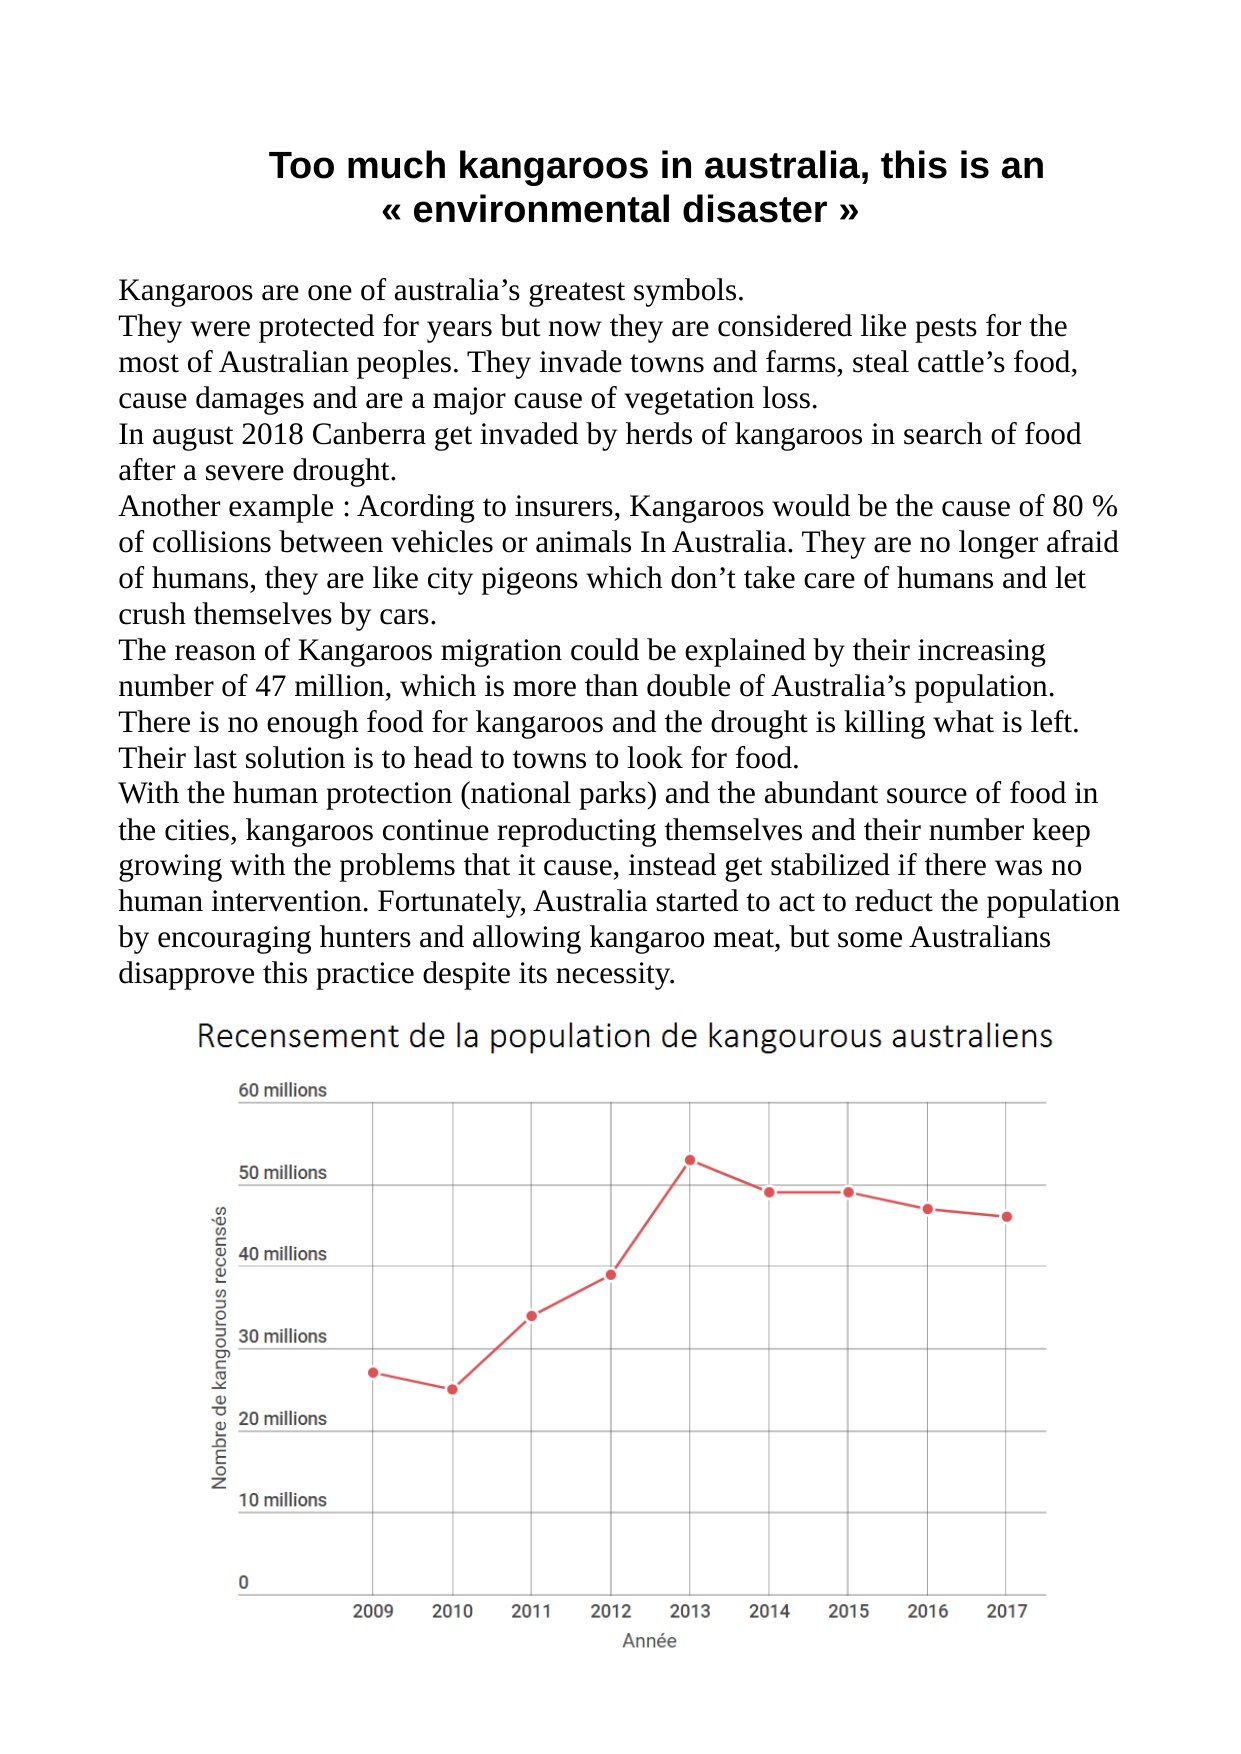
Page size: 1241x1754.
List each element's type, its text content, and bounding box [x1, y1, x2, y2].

subtitle Too much kangaroos in australia, this is an « environmental disaster » [118, 143, 1122, 230]
text Another example : Acording to insurers, Kangaroos would be the cause of 80 % of collisions between vehicles or animals In Australia. They are no longer afraid of humans, they are like city pigeons which don’t take care of humans and let crush themselves by cars. [118, 487, 1122, 631]
picture [191, 1005, 1070, 1666]
text Kangaroos are one of australia’s greatest symbols. They were protected for years but now they are considered like pests for the most of Australian peoples. They invade towns and farms, steal cattle’s food, cause damages and are a major cause of vegetation loss. [118, 272, 1122, 415]
text In august 2018 Canberra get invaded by herds of kangaroos in search of food after a severe drought. [118, 415, 1122, 487]
text The reason of Kangaroos migration could be explained by their increasing number of 47 million, which is more than double of Australia’s population. There is no enough food for kangaroos and the drought is killing what is left. Their last solution is to head to towns to look for food. With the human protection (national parks) and the abundant source of food in the cities, kangaroos continue reproducting themselves and their number keep growing with the problems that it cause, instead get stabilized if there was no human intervention. Fortunately, Australia started to act to reduct the population by encouraging hunters and allowing kangaroo meat, but some Australians disapprove this practice despite its necessity. [118, 631, 1122, 990]
